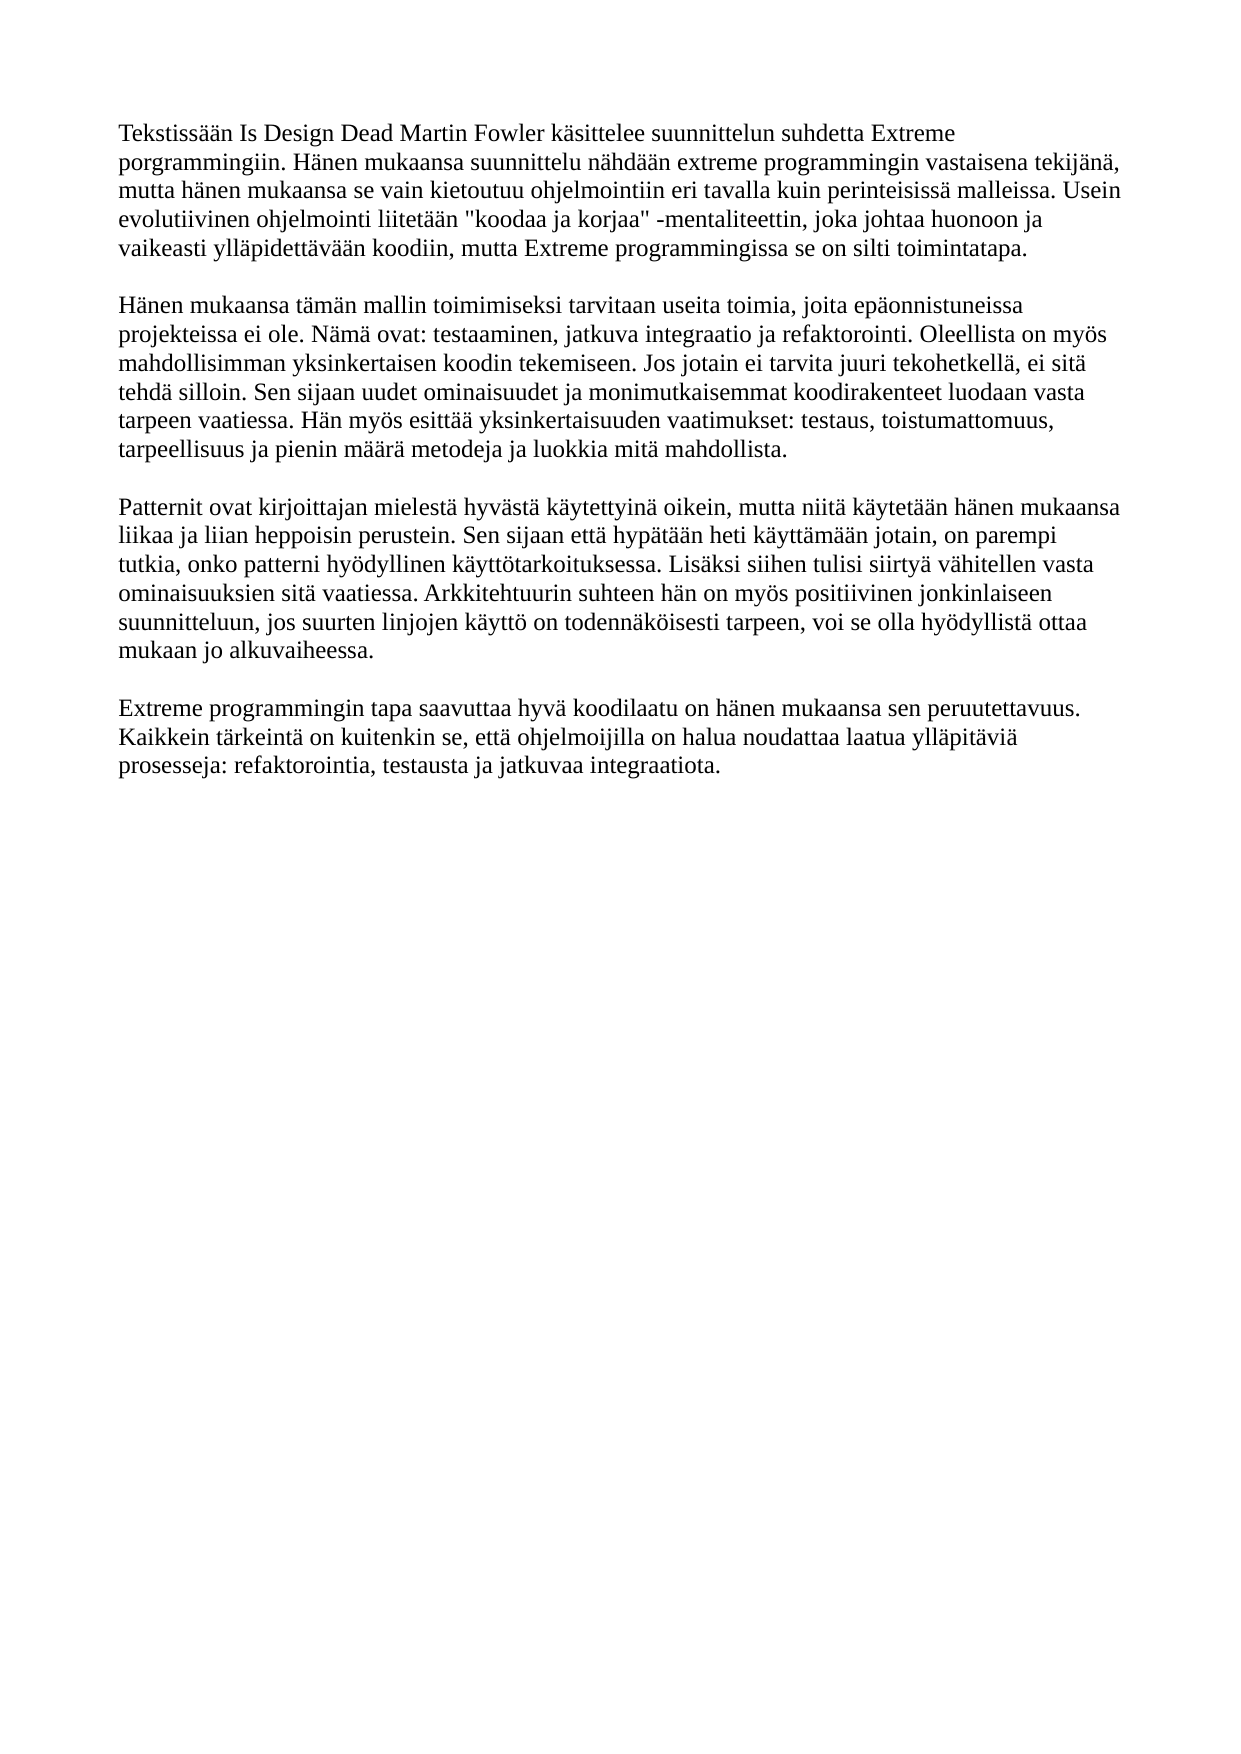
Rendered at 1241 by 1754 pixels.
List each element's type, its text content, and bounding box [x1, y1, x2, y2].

text Patternit ovat kirjoittajan mielestä hyvästä käytettyinä oikein, mutta niitä käytetään hänen mukaansa liikaa ja liian heppoisin perustein. Sen sijaan että hypätään heti käyttämään jotain, on parempi tutkia, onko patterni hyödyllinen käyttötarkoituksessa. Lisäksi siihen tulisi siirtyä vähitellen vasta ominaisuuksien sitä vaatiessa. Arkkitehtuurin suhteen hän on myös positiivinen jonkinlaiseen suunnitteluun, jos suurten linjojen käyttö on todennäköisesti tarpeen, voi se olla hyödyllistä ottaa mukaan jo alkuvaiheessa. [118, 492, 1122, 664]
text Tekstissään Is Design Dead Martin Fowler käsittelee suunnittelun suhdetta Extreme porgrammingiin. Hänen mukaansa suunnittelu nähdään extreme programmingin vastaisena tekijänä, mutta hänen mukaansa se vain kietoutuu ohjelmointiin eri tavalla kuin perinteisissä malleissa. Usein evolutiivinen ohjelmointi liitetään "koodaa ja korjaa" -mentaliteettin, joka johtaa huonoon ja vaikeasti ylläpidettävään koodiin, mutta Extreme programmingissa se on silti toimintatapa. [118, 118, 1122, 262]
text Extreme programmingin tapa saavuttaa hyvä koodilaatu on hänen mukaansa sen peruutettavuus. Kaikkein tärkeintä on kuitenkin se, että ohjelmoijilla on halua noudattaa laatua ylläpitäviä prosesseja: refaktorointia, testausta ja jatkuvaa integraatiota. [118, 693, 1122, 779]
text Hänen mukaansa tämän mallin toimimiseksi tarvitaan useita toimia, joita epäonnistuneissa projekteissa ei ole. Nämä ovat: testaaminen, jatkuva integraatio ja refaktorointi. Oleellista on myös mahdollisimman yksinkertaisen koodin tekemiseen. Jos jotain ei tarvita juuri tekohetkellä, ei sitä tehdä silloin. Sen sijaan uudet ominaisuudet ja monimutkaisemmat koodirakenteet luodaan vasta tarpeen vaatiessa. Hän myös esittää yksinkertaisuuden vaatimukset: testaus, toistumattomuus, tarpeellisuus ja pienin määrä metodeja ja luokkia mitä mahdollista. [118, 291, 1122, 463]
